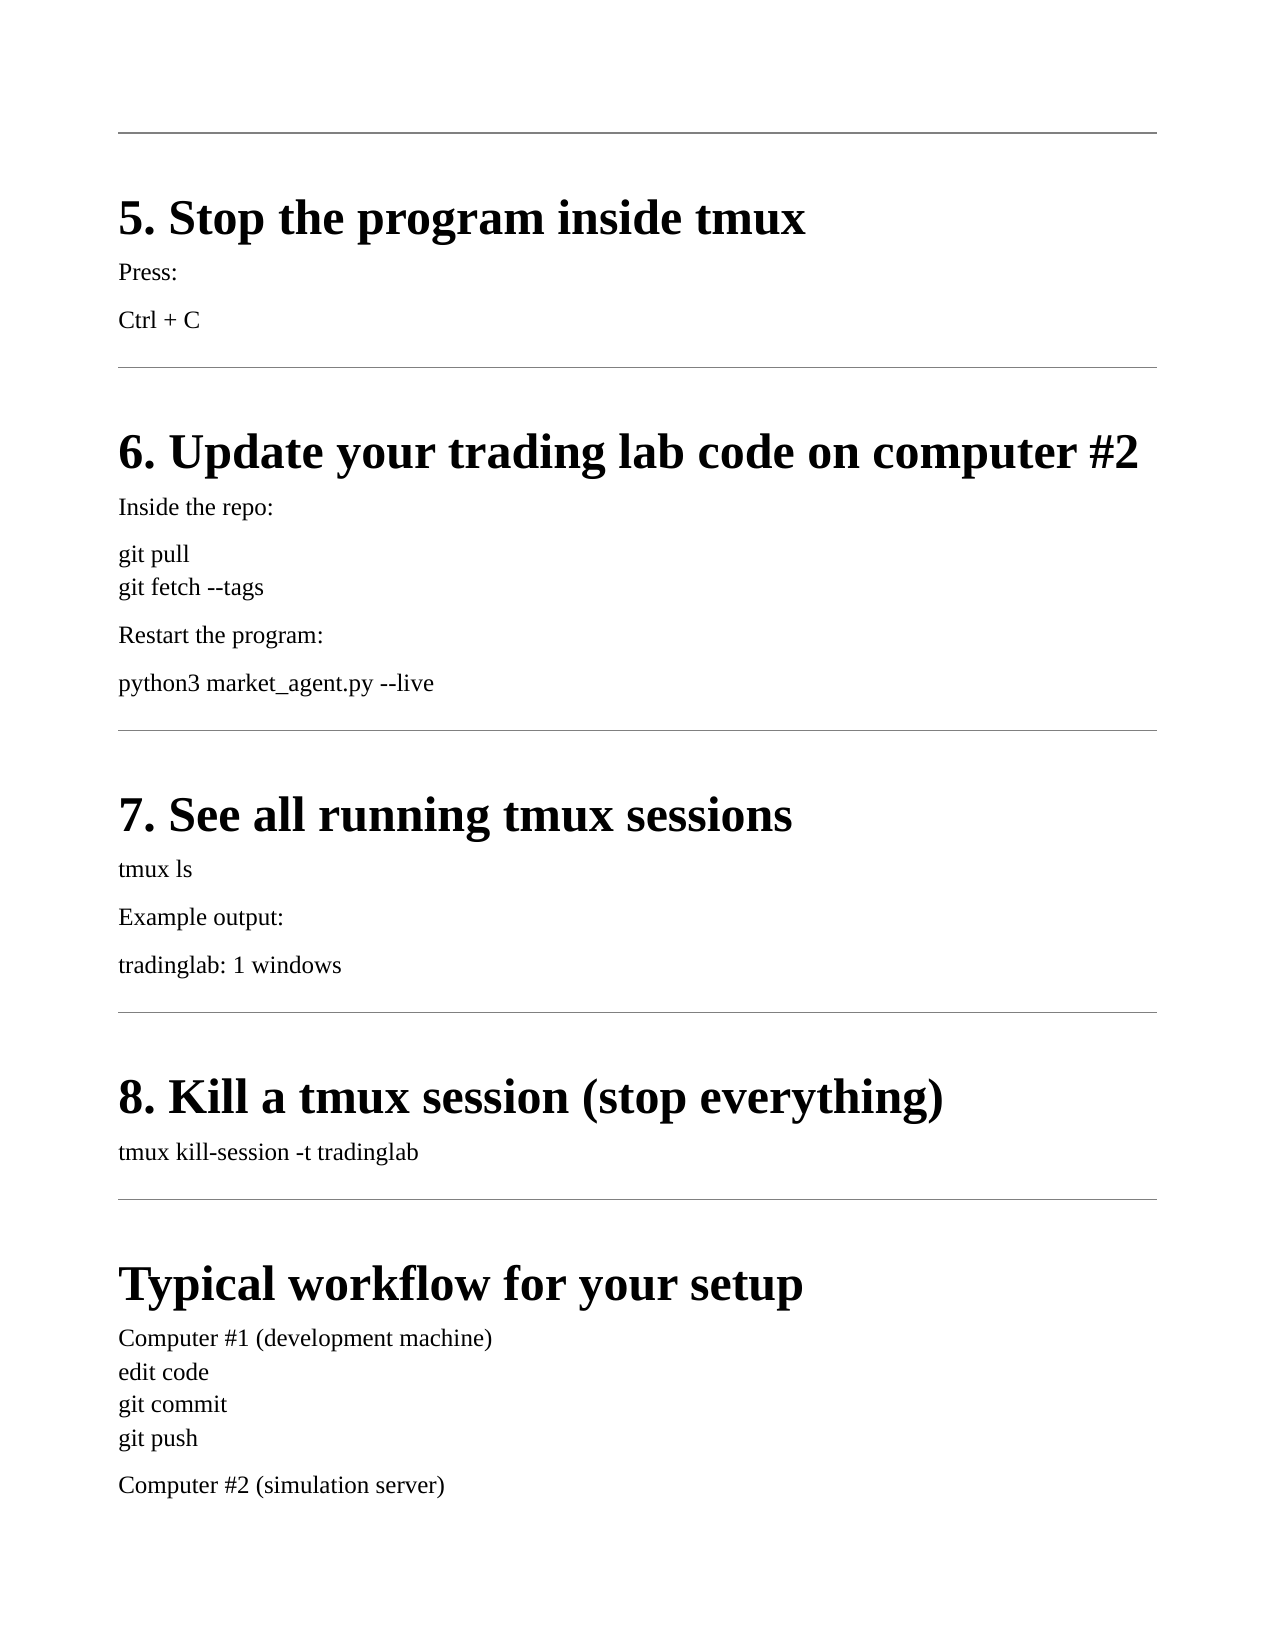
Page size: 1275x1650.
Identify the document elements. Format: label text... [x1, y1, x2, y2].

text Restart the program: [118, 620, 1157, 649]
text Computer #1 (development machine) edit code git commit git push [118, 1323, 1157, 1451]
text git pull git fetch --tags [118, 539, 1157, 601]
text Ctrl + C [118, 305, 1157, 334]
text tradinglab: 1 windows [118, 950, 1157, 978]
subtitle 7. See all running tmux sessions [118, 784, 1157, 842]
text tmux kill-session -t tradinglab [118, 1137, 1157, 1165]
subtitle 5. Stop the program inside tmux [118, 187, 1157, 245]
text Inside the repo: [118, 492, 1157, 521]
text python3 market_agent.py --live [118, 668, 1157, 696]
subtitle 8. Kill a tmux session (stop everything) [118, 1067, 1157, 1124]
subtitle 6. Update your trading lab code on computer #2 [118, 422, 1157, 479]
subtitle Typical workflow for your setup [118, 1253, 1157, 1311]
text Computer #2 (simulation server) [118, 1470, 1157, 1499]
text Example output: [118, 902, 1157, 931]
text tmux ls [118, 854, 1157, 883]
text Press: [118, 257, 1157, 286]
